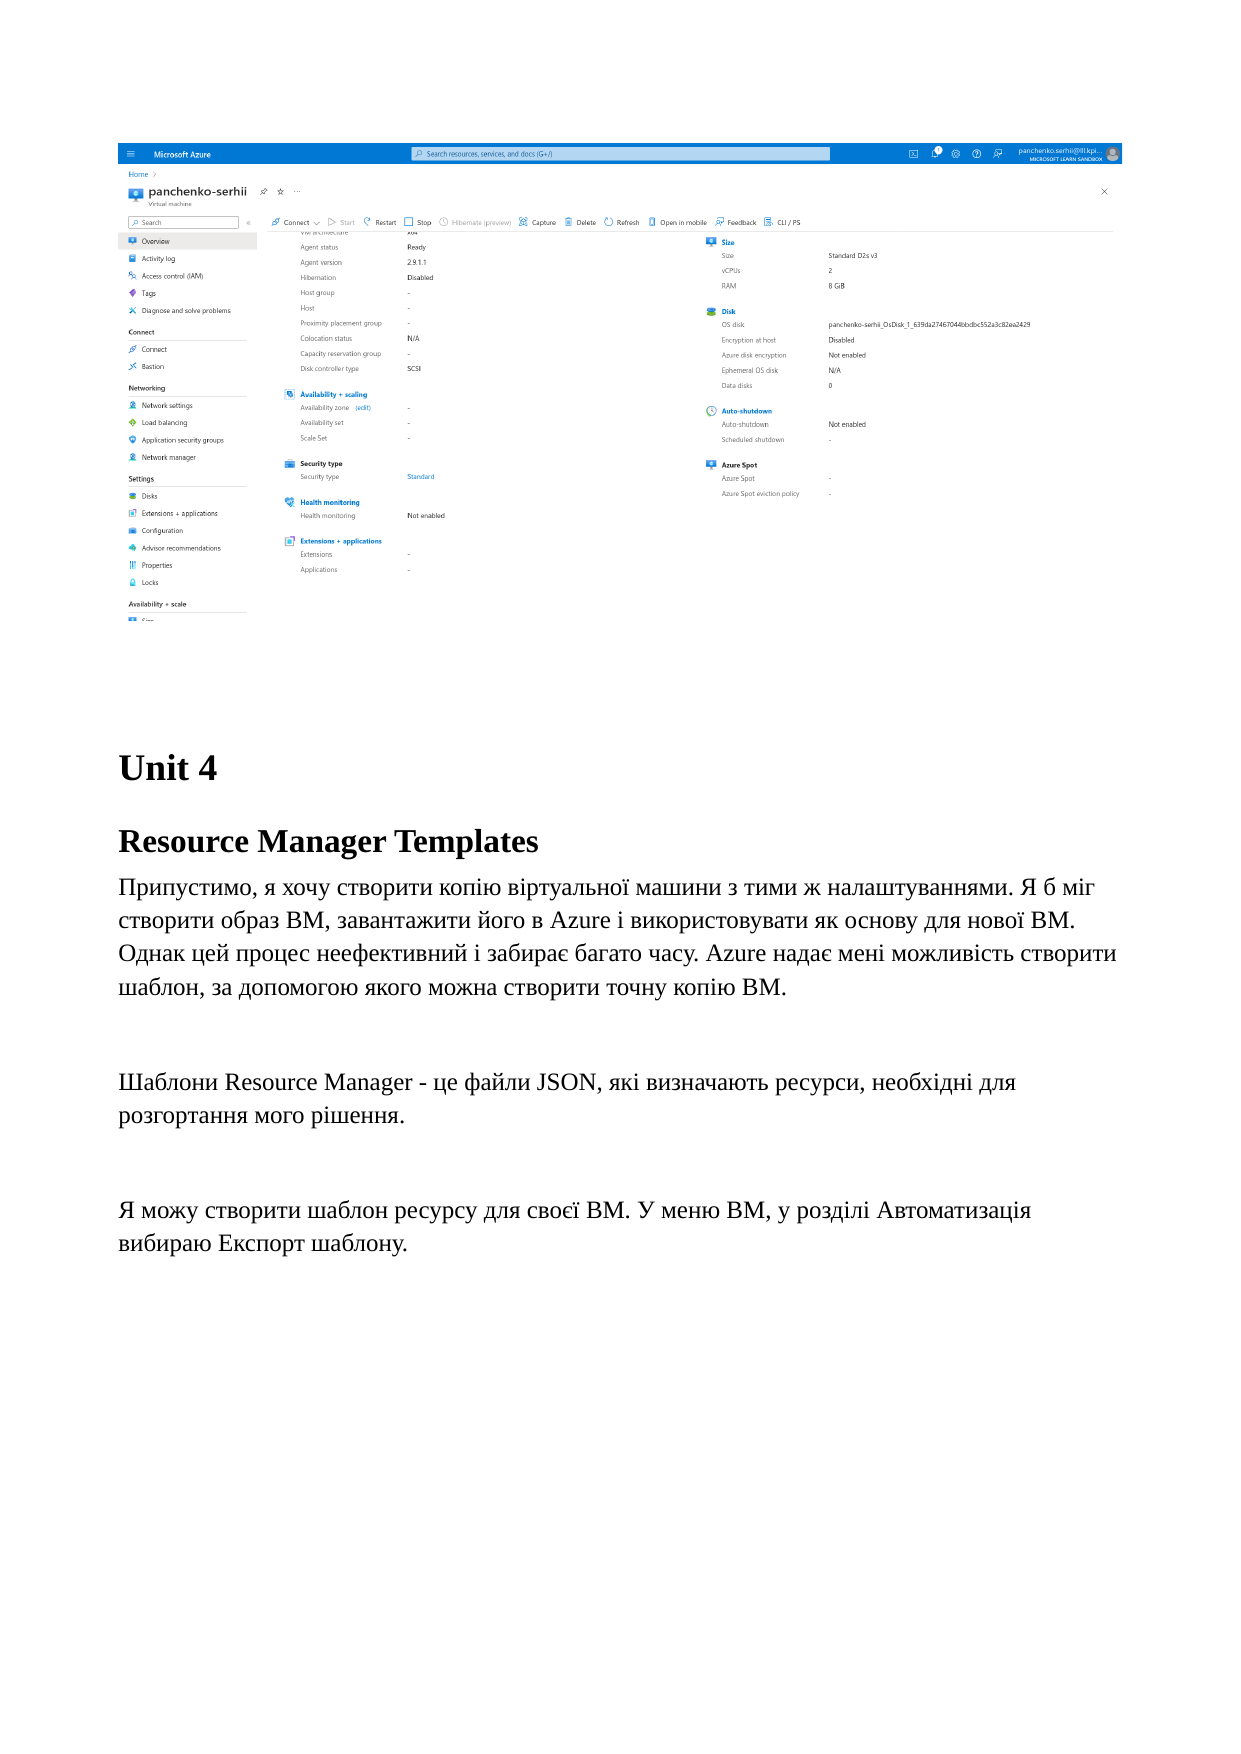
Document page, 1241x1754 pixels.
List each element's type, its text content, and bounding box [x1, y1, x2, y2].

text Я можу створити шаблон ресурсу для своєї ВМ. У меню ВМ, у розділі Автоматизація вибираю Експорт шаблону. [118, 1195, 1122, 1257]
text Шаблони Resource Manager - це файли JSON, які визначають ресурси, необхідні для розгортання мого рішення. [118, 1067, 1122, 1128]
picture [118, 143, 1123, 621]
subtitle Resource Manager Templates [118, 822, 1122, 860]
subtitle Unit 4 [118, 745, 1122, 788]
text Припустимо, я хочу створити копію віртуальної машини з тими ж налаштуваннями. Я б міг створити образ ВМ, завантажити його в Azure і використовувати як основу для нової ВМ. Однак цей процес неефективний і забирає багато часу. Azure надає мені можливість створити шаблон, за допомогою якого можна створити точну копію ВМ. [118, 872, 1122, 1000]
